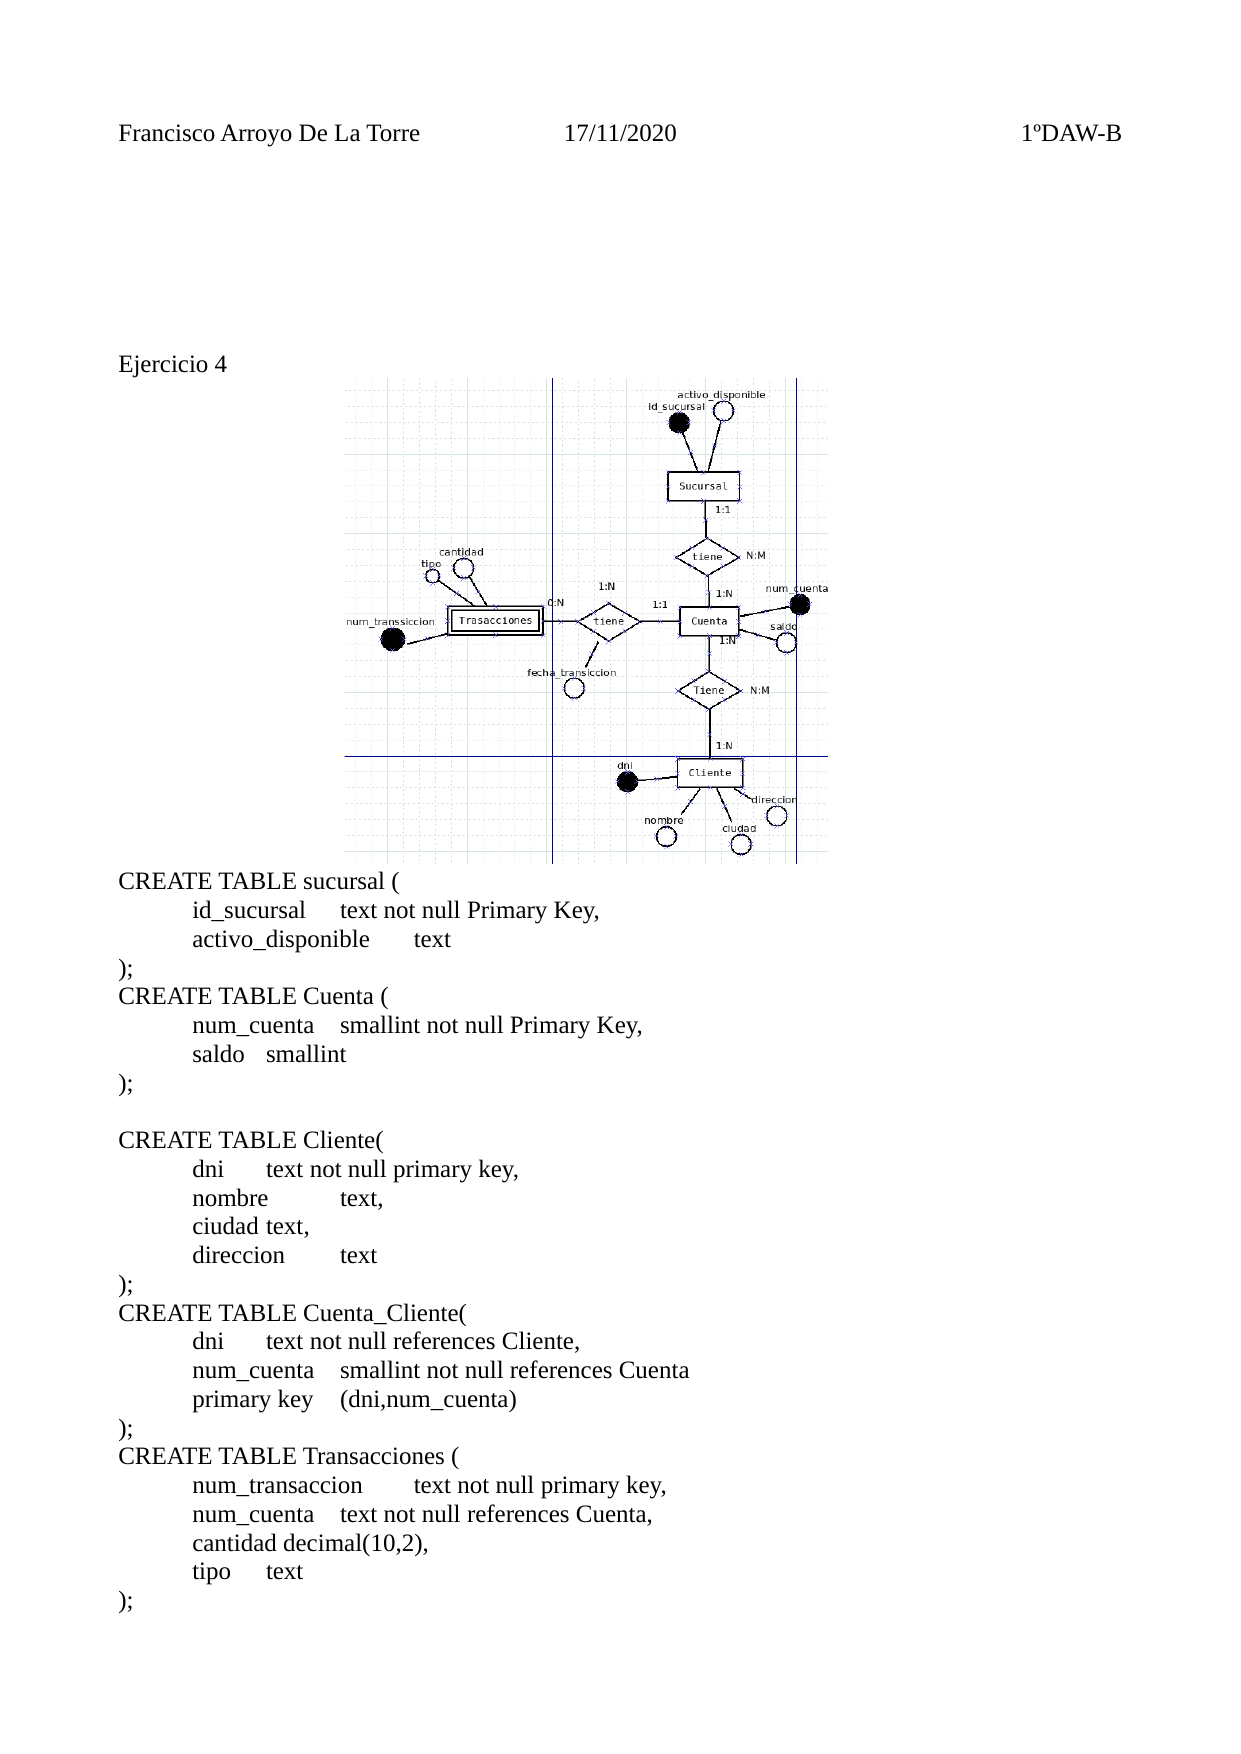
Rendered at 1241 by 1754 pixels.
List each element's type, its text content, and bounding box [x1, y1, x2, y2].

text num_cuenta text not null references Cuenta, [118, 1499, 1122, 1528]
text ); [118, 953, 1122, 981]
text CREATE TABLE Cliente( [118, 1125, 1122, 1154]
picture [344, 378, 828, 864]
text CREATE TABLE Cuenta_Cliente( [118, 1298, 1122, 1326]
text primary key (dni,num_cuenta) [118, 1384, 1122, 1413]
text tipo text [118, 1556, 1122, 1585]
text dni text not null references Cliente, [118, 1326, 1122, 1355]
text ); [118, 1585, 1122, 1614]
text Ejercicio 4 [118, 349, 1122, 378]
text num_cuenta smallint not null Primary Key, [118, 1010, 1122, 1039]
text CREATE TABLE Transacciones ( [118, 1441, 1122, 1470]
text num_transaccion text not null primary key, [118, 1470, 1122, 1499]
text direccion text [118, 1240, 1122, 1269]
text ); [118, 1068, 1122, 1096]
text nombre text, [118, 1183, 1122, 1211]
text CREATE TABLE Cuenta ( [118, 981, 1122, 1010]
text saldo smallint [118, 1039, 1122, 1068]
text cantidad decimal(10,2), [118, 1528, 1122, 1556]
text id_sucursal text not null Primary Key, [118, 895, 1122, 924]
text ciudad text, [118, 1211, 1122, 1240]
text num_cuenta smallint not null references Cuenta [118, 1355, 1122, 1384]
text ); [118, 1413, 1122, 1441]
text ); [118, 1269, 1122, 1298]
text CREATE TABLE sucursal ( [118, 866, 1122, 895]
text dni text not null primary key, [118, 1154, 1122, 1183]
text activo_disponible text [118, 924, 1122, 953]
